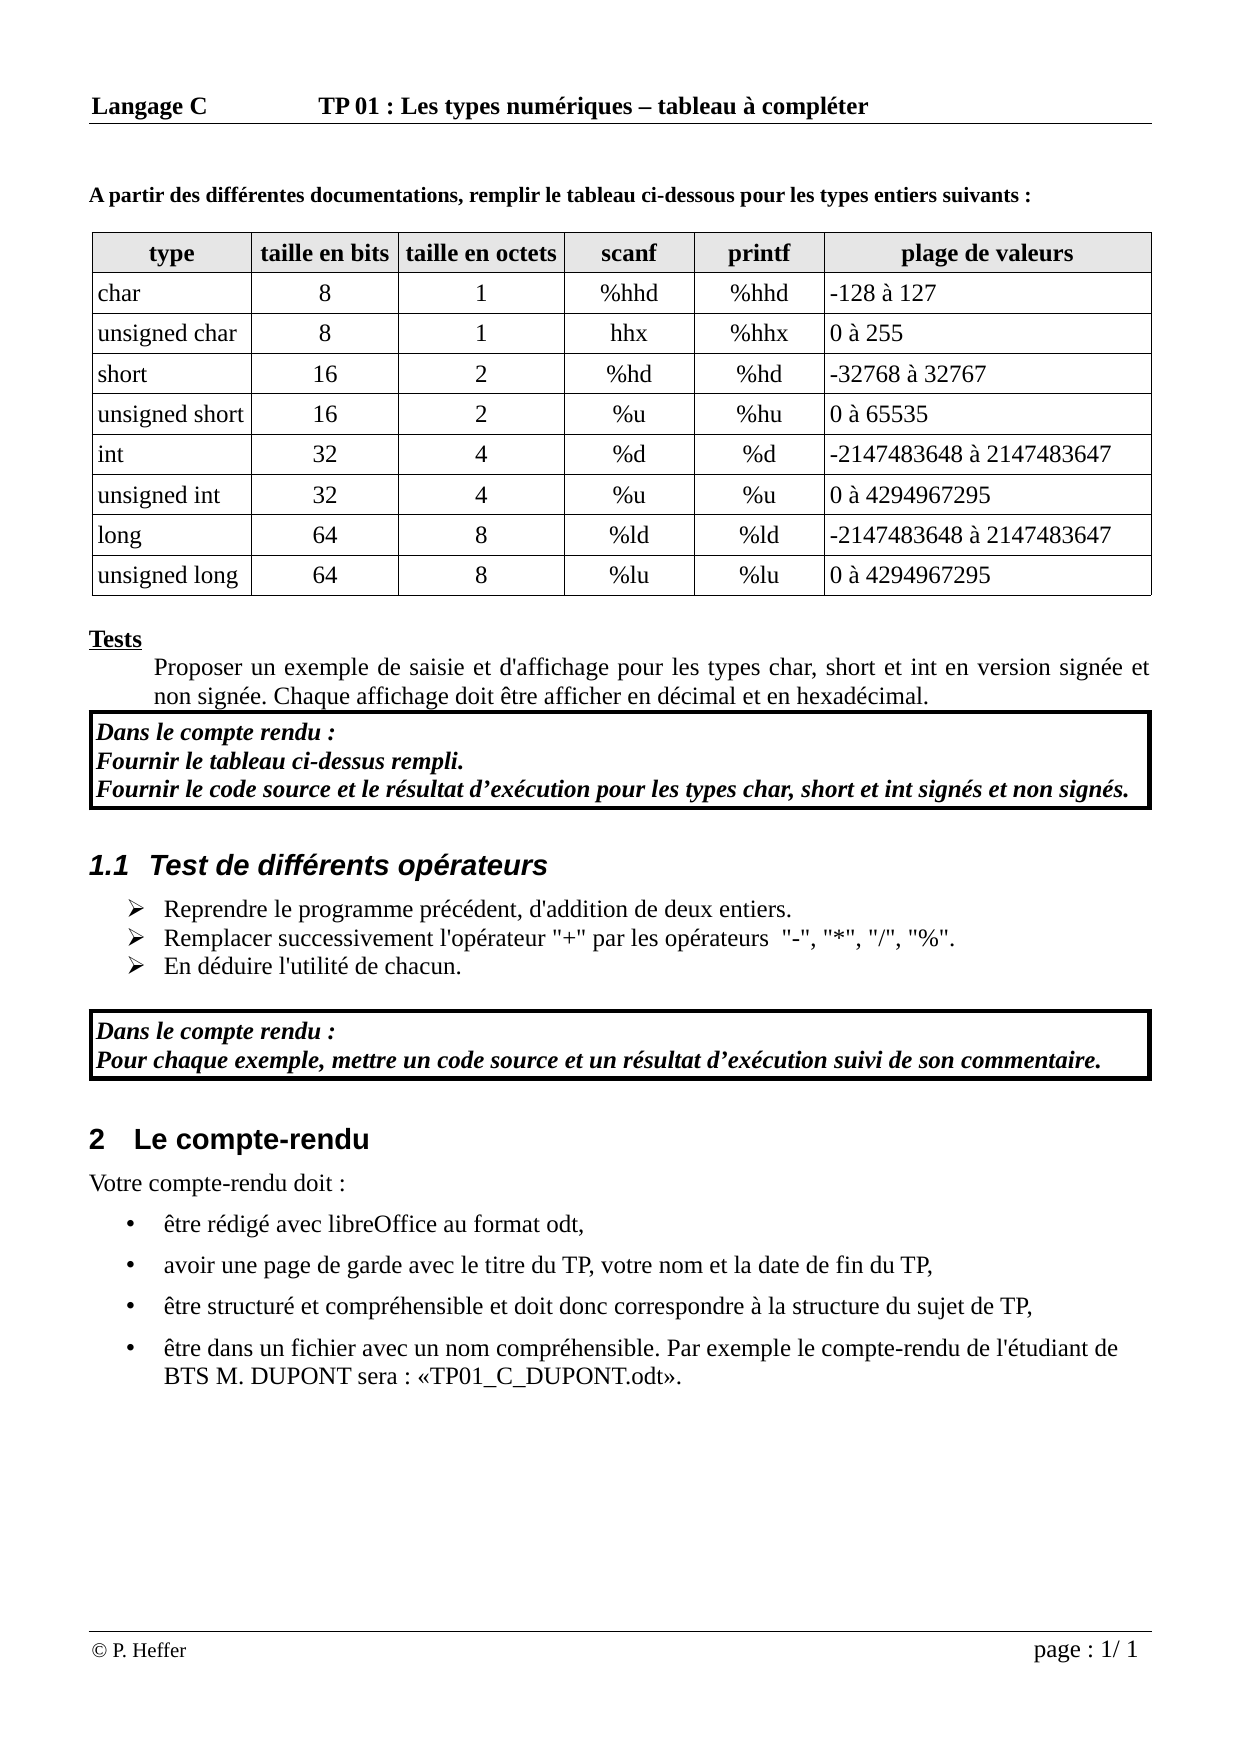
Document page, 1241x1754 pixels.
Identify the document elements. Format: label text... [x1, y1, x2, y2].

table_cell %d [695, 435, 824, 474]
table_cell 4 [399, 475, 564, 514]
table_cell 1 [399, 273, 564, 313]
table_header taille en bits [252, 233, 398, 272]
text Dans le compte rendu : [93, 714, 1147, 739]
list être dans un fichier avec un nom compréhensible. Par exemple le compte-rendu de l'étudiant de BTS M. DUPONT sera : «TP01_C_DUPONT.odt». [126, 1333, 1152, 1390]
text A partir des différentes documentations, remplir le tableau ci-dessous pour les types entiers suivants : [88, 182, 1152, 207]
table_cell hhx [565, 314, 694, 353]
text Votre compte-rendu doit : [88, 1168, 1152, 1196]
list avoir une page de garde avec le titre du TP, votre nom et la date de fin du TP, [126, 1250, 1152, 1279]
table_cell %lu [695, 556, 824, 595]
table_cell -2147483648 à 2147483647 [825, 515, 1151, 554]
table_cell %hhd [695, 273, 824, 313]
table_cell 16 [252, 394, 398, 433]
table_cell %hd [565, 354, 694, 393]
table_cell %hd [695, 354, 824, 393]
subtitle Le compte-rendu [88, 1122, 1152, 1155]
table_cell int [93, 435, 251, 474]
table_cell 1 [399, 314, 564, 353]
table_cell %hhx [695, 314, 824, 353]
table_header plage de valeurs [825, 233, 1151, 272]
list Remplacer successivement l'opérateur "+" par les opérateurs "-", "*", "/", "%". [126, 923, 1152, 951]
table_cell %hu [695, 394, 824, 433]
table_cell 64 [252, 515, 398, 554]
text Tests [88, 624, 1152, 652]
table_cell 2 [399, 354, 564, 393]
table_cell unsigned int [93, 475, 251, 514]
table_cell 0 à 4294967295 [825, 475, 1151, 514]
table_cell short [93, 354, 251, 393]
text Pour chaque exemple, mettre un code source et un résultat d’exécution suivi de son commentaire. [93, 1038, 1147, 1076]
table_cell 64 [252, 556, 398, 595]
text Fournir le tableau ci-dessus rempli. [93, 739, 1147, 767]
table_cell long [93, 515, 251, 554]
list En déduire l'utilité de chacun. [126, 951, 1152, 980]
table_header scanf [565, 233, 694, 272]
table_cell 8 [252, 314, 398, 353]
table_cell unsigned char [93, 314, 251, 353]
table_cell 0 à 65535 [825, 394, 1151, 433]
table_cell -32768 à 32767 [825, 354, 1151, 393]
table_cell char [93, 273, 251, 313]
table_cell 16 [252, 354, 398, 393]
table_cell 8 [252, 273, 398, 313]
list être rédigé avec libreOffice au format odt, [126, 1209, 1152, 1238]
table_cell 8 [399, 556, 564, 595]
table_cell 4 [399, 435, 564, 474]
table_cell %d [565, 435, 694, 474]
table_cell %ld [695, 515, 824, 554]
table_cell 0 à 255 [825, 314, 1151, 353]
table_cell %ld [565, 515, 694, 554]
table_cell unsigned long [93, 556, 251, 595]
table_cell 2 [399, 394, 564, 433]
list être structuré et compréhensible et doit donc correspondre à la structure du sujet de TP, [126, 1291, 1152, 1320]
table_cell %u [695, 475, 824, 514]
table_cell 32 [252, 475, 398, 514]
table_cell 8 [399, 515, 564, 554]
table_cell unsigned short [93, 394, 251, 433]
table_cell %hhd [565, 273, 694, 313]
text Proposer un exemple de saisie et d'affichage pour les types char, short et int en version signée et non signée. Chaque affichage doit être afficher en décimal et en hexadécimal. [153, 652, 1152, 710]
table_header printf [695, 233, 824, 272]
table_cell %lu [565, 556, 694, 595]
table_header type [93, 233, 251, 272]
list Reprendre le programme précédent, d'addition de deux entiers. [126, 894, 1152, 923]
table_cell 0 à 4294967295 [825, 556, 1151, 595]
subtitle Test de différents opérateurs [88, 848, 1152, 881]
text Fournir le code source et le résultat d’exécution pour les types char, short et int signés et non signés. [93, 767, 1147, 806]
table_cell %u [565, 475, 694, 514]
text Dans le compte rendu : [93, 1013, 1147, 1038]
table_cell -2147483648 à 2147483647 [825, 435, 1151, 474]
table_header taille en octets [399, 233, 564, 272]
table_cell 32 [252, 435, 398, 474]
table_cell -128 à 127 [825, 273, 1151, 313]
table_cell %u [565, 394, 694, 433]
